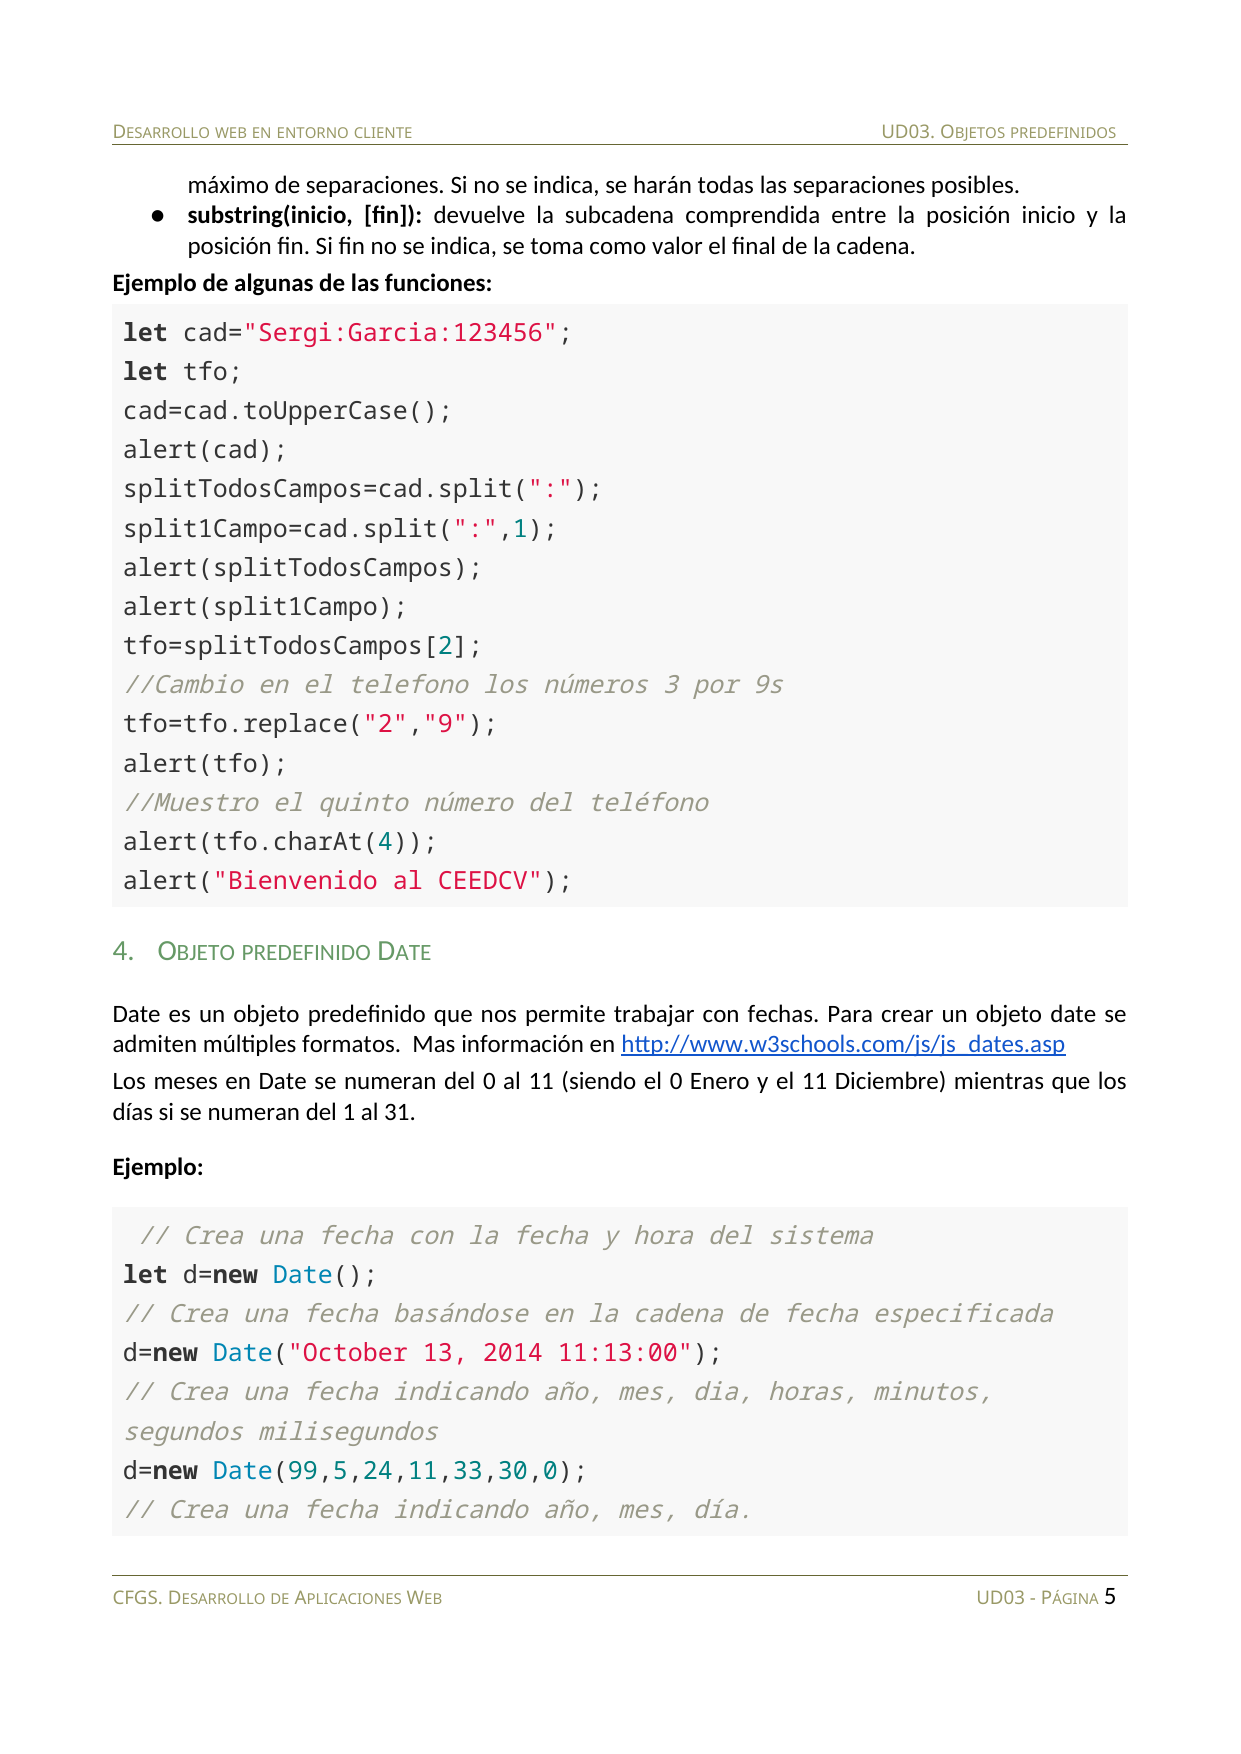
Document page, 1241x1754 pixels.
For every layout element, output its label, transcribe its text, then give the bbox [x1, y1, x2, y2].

text Date es un objeto predefinido que nos permite trabajar con fechas. Para crear un objeto date se admiten múltiples formatos. Mas información en http://www.w3schools.com/js/js_dates.asp [112, 998, 1128, 1059]
text Los meses en Date se numeran del 0 al 11 (siendo el 0 Enero y el 11 Diciembre) mientras que los días si se numeran del 1 al 31. [112, 1065, 1128, 1126]
text Ejemplo de algunas de las funciones: [112, 267, 1128, 298]
list máximo de separaciones. Si no se indica, se harán todas las separaciones posibles. [150, 169, 1128, 199]
subtitle Objeto predefinido Date [112, 932, 1128, 968]
list substring(inicio, [fin]): devuelve la subcadena comprendida entre la posición inicio y la posición fin. Si fin no se indica, se toma como valor el final de la cadena. [150, 199, 1128, 261]
table_header // Crea una fecha con la fecha y hora del sistema let d=new Date(); // Crea una fecha basándose en la cadena de fecha especificada d=new Date("October 13, 2014 11:13:00"); // Crea una fecha indicando año, mes, dia, horas, minutos, segundos milisegundos d=new Date(99,5,24,11,33,30,0); // Crea una fecha indicando año, mes, día. [112, 1207, 1128, 1536]
table_header let cad="Sergi:Garcia:123456"; let tfo; cad=cad.toUpperCase(); alert(cad); splitTodosCampos=cad.split(":"); split1Campo=cad.split(":",1); alert(splitTodosCampos); alert(split1Campo); tfo=splitTodosCampos[2]; //Cambio en el telefono los números 3 por 9s tfo=tfo.replace("2","9"); alert(tfo); //Muestro el quinto número del teléfono alert(tfo.charAt(4)); alert("Bienvenido al CEEDCV"); [112, 304, 1128, 907]
text Ejemplo: [112, 1151, 1128, 1182]
